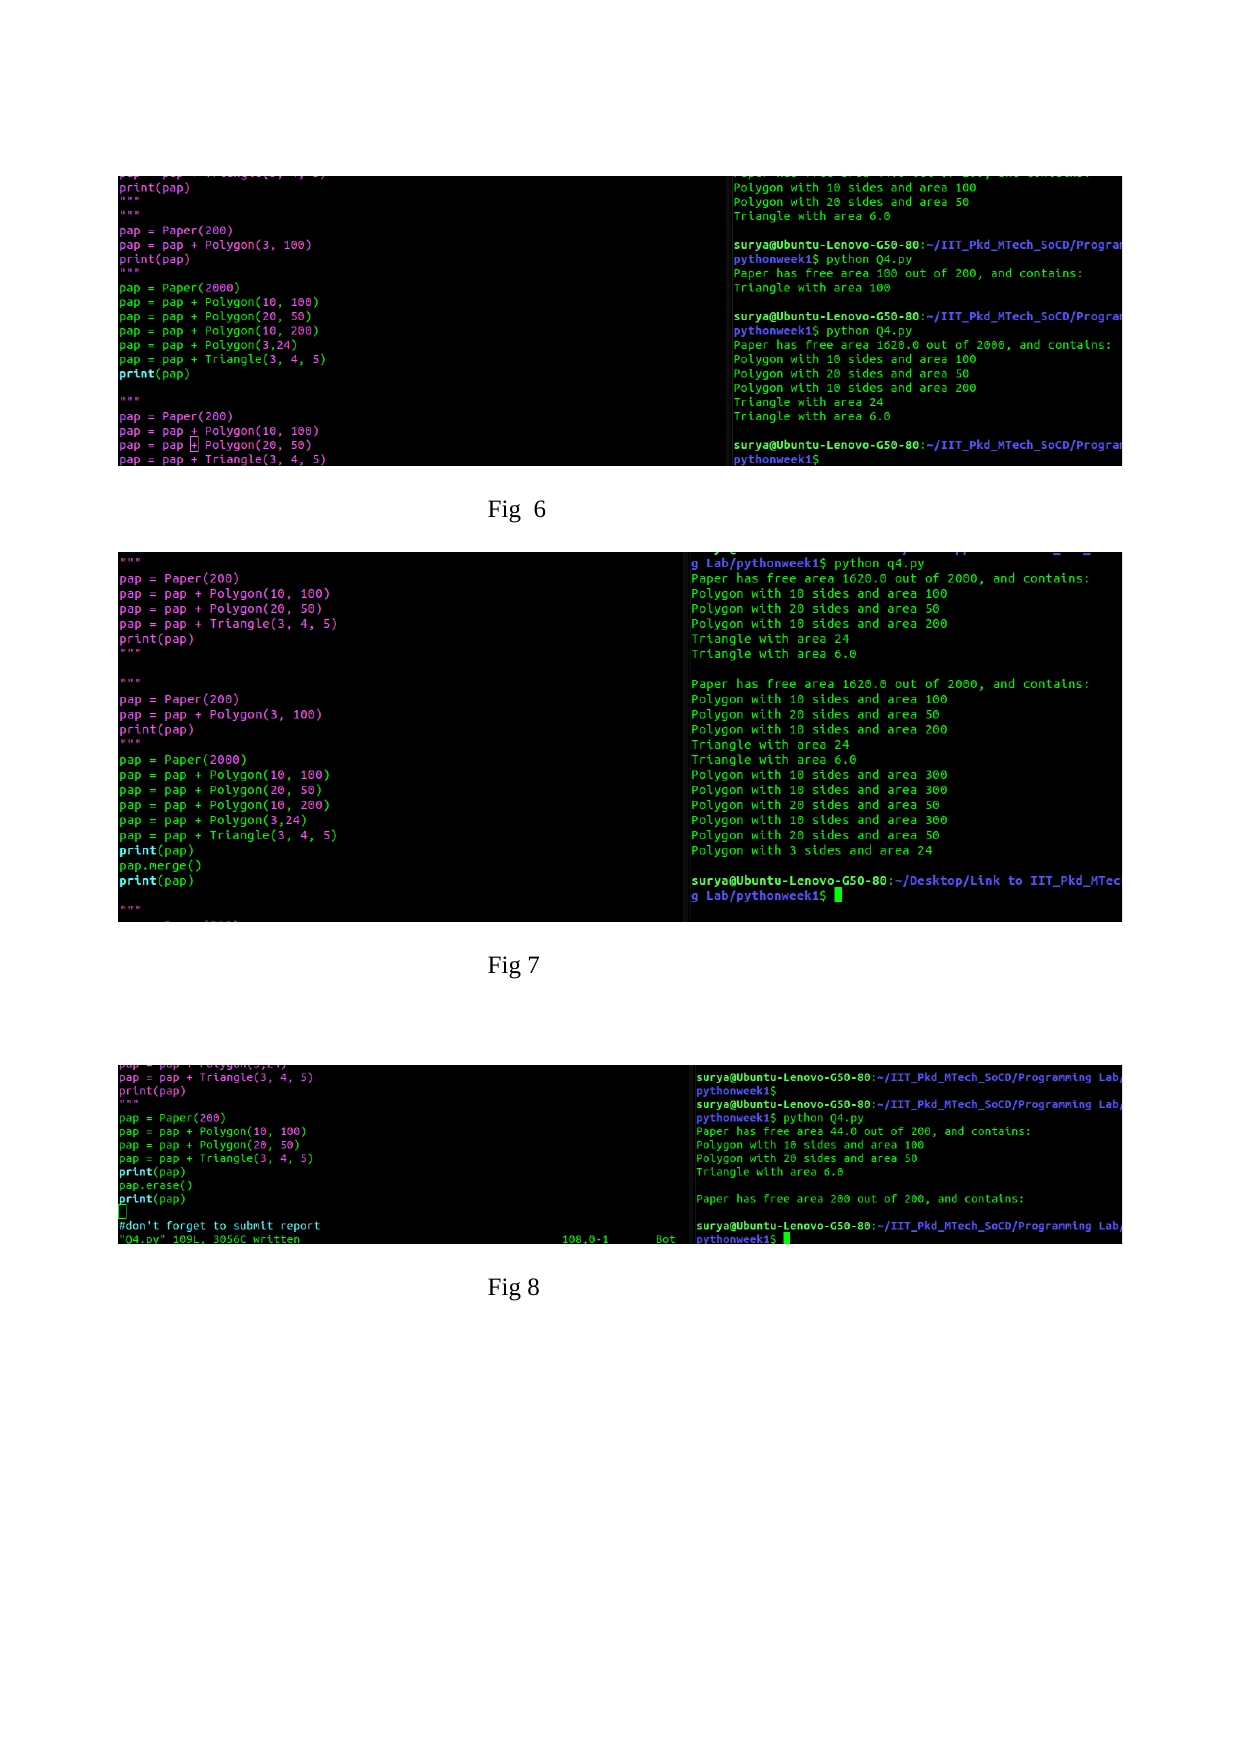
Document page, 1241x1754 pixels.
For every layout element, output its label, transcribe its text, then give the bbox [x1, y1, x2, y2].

picture [118, 1065, 1123, 1244]
picture [118, 176, 1123, 466]
text Fig 6 [118, 494, 1122, 523]
text Fig 8 [118, 1272, 1122, 1301]
picture [118, 552, 1123, 922]
text Fig 7 [118, 950, 1122, 979]
